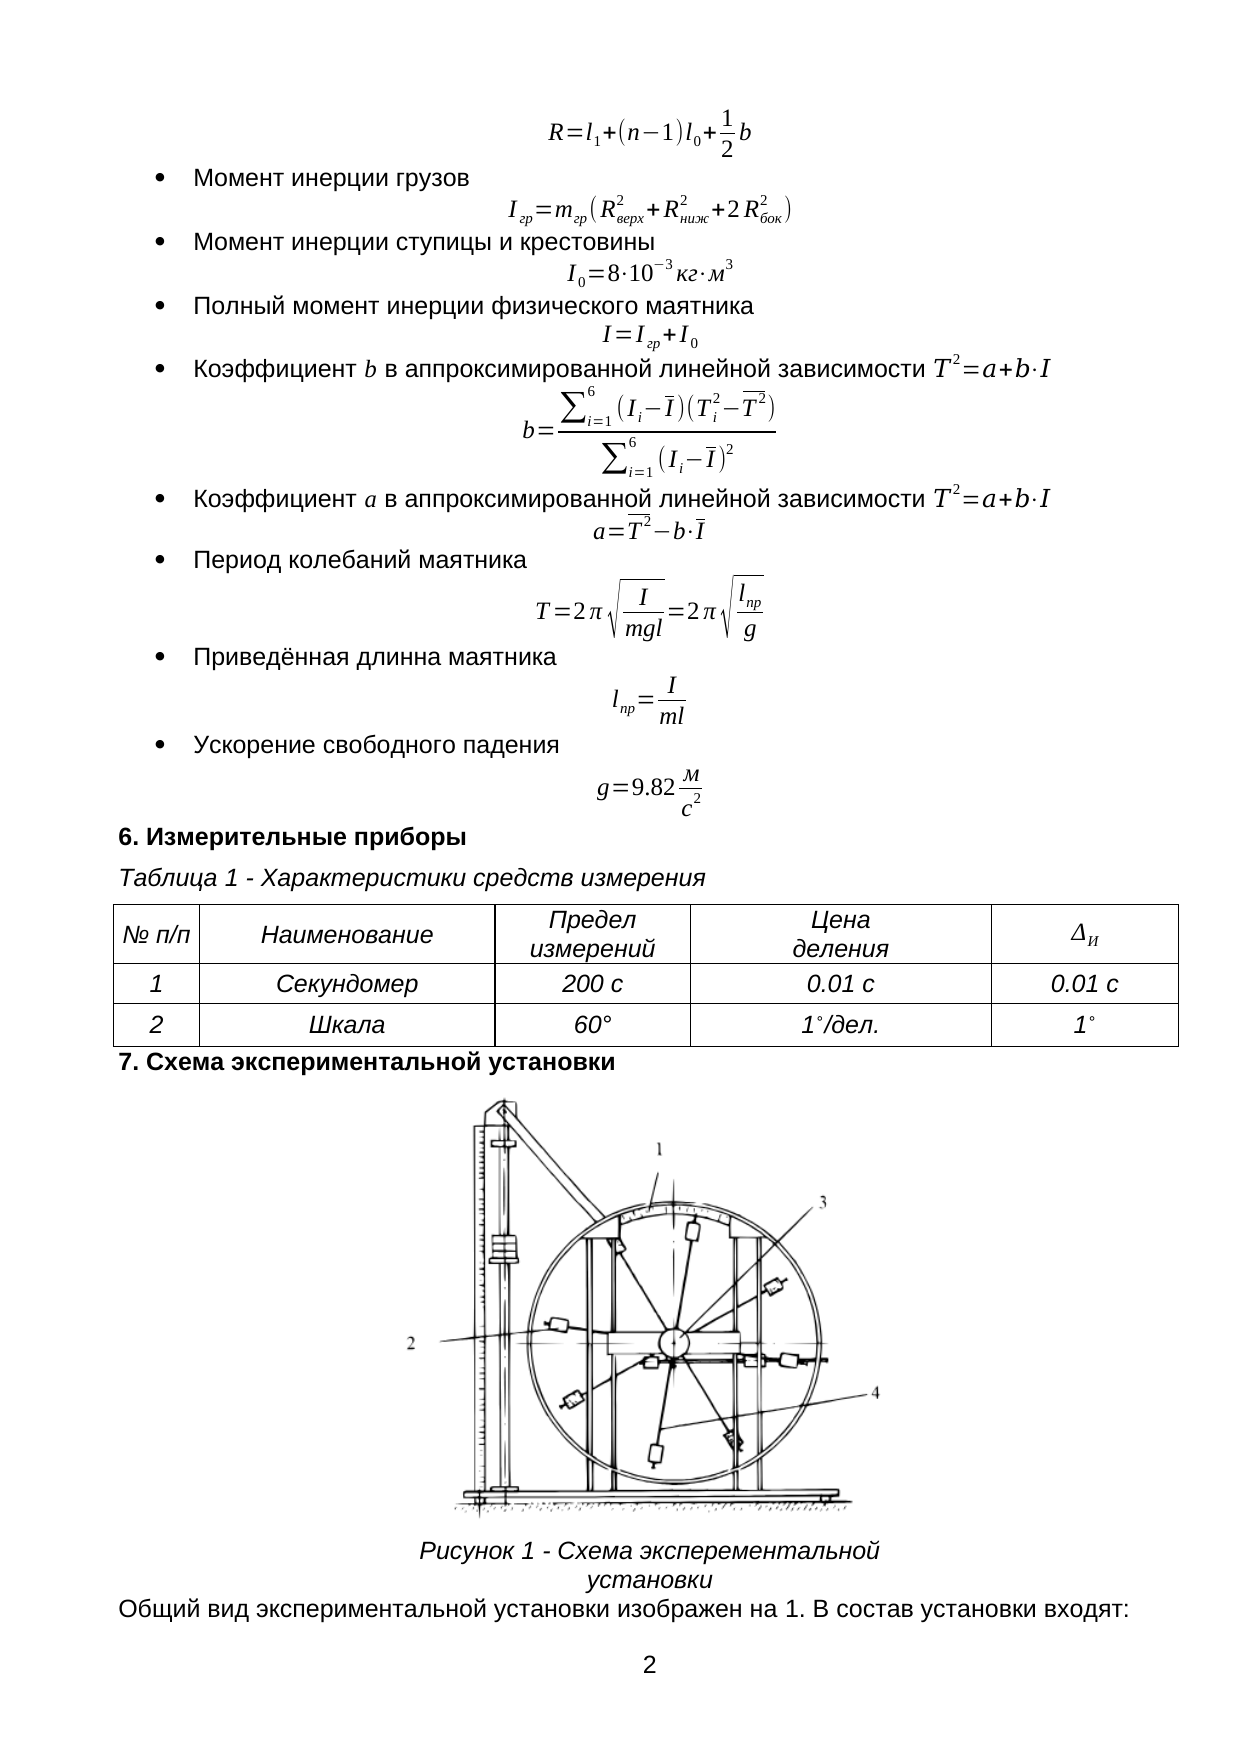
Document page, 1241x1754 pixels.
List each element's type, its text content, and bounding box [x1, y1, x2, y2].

table_cell 1 [114, 964, 199, 1002]
table_cell 60° [496, 1004, 690, 1046]
table_cell 1∘ [992, 1004, 1178, 1046]
list Коэффициент в аппроксимированной линейной зависимости [156, 481, 1181, 512]
table_header Предел измерений [496, 905, 690, 963]
table_cell 1∘/дел. [691, 1004, 991, 1046]
list Приведённая длинна маятника [156, 642, 1181, 671]
text 6. Измерительные приборы [118, 822, 1181, 851]
text Таблица 1 - Характеристики средств измерения [118, 863, 1181, 892]
table_cell 200 с [496, 964, 690, 1002]
list Ускорение свободного падения [156, 730, 1181, 759]
table_header № п/п [114, 905, 199, 963]
list Момент инерции ступицы и крестовины [156, 227, 1181, 256]
list Момент инерции грузов [156, 163, 1181, 192]
table_cell 0.01 с [992, 964, 1178, 1002]
table_cell 0.01 с [691, 964, 991, 1002]
list Период колебаний маятника [156, 544, 1181, 573]
table_cell Шкала [200, 1004, 494, 1046]
table_cell Секундомер [200, 964, 494, 1002]
list Коэффициент в аппроксимированной линейной зависимости [156, 351, 1181, 383]
text 7. Схема экспериментальной установки [118, 1047, 1181, 1076]
table_header [992, 905, 1178, 963]
table_header Цена деления [691, 905, 991, 963]
text Рисунок 1 - Схема эксперементальной установки [399, 1524, 900, 1593]
table_header Наименование [200, 905, 494, 963]
text Общий вид экспериментальной установки изображен на Рисунок 1. В состав установки входят: [118, 1076, 1181, 1622]
list Полный момент инерции физического маятника [156, 291, 1181, 320]
table_cell 2 [114, 1004, 199, 1046]
picture [399, 1088, 900, 1524]
